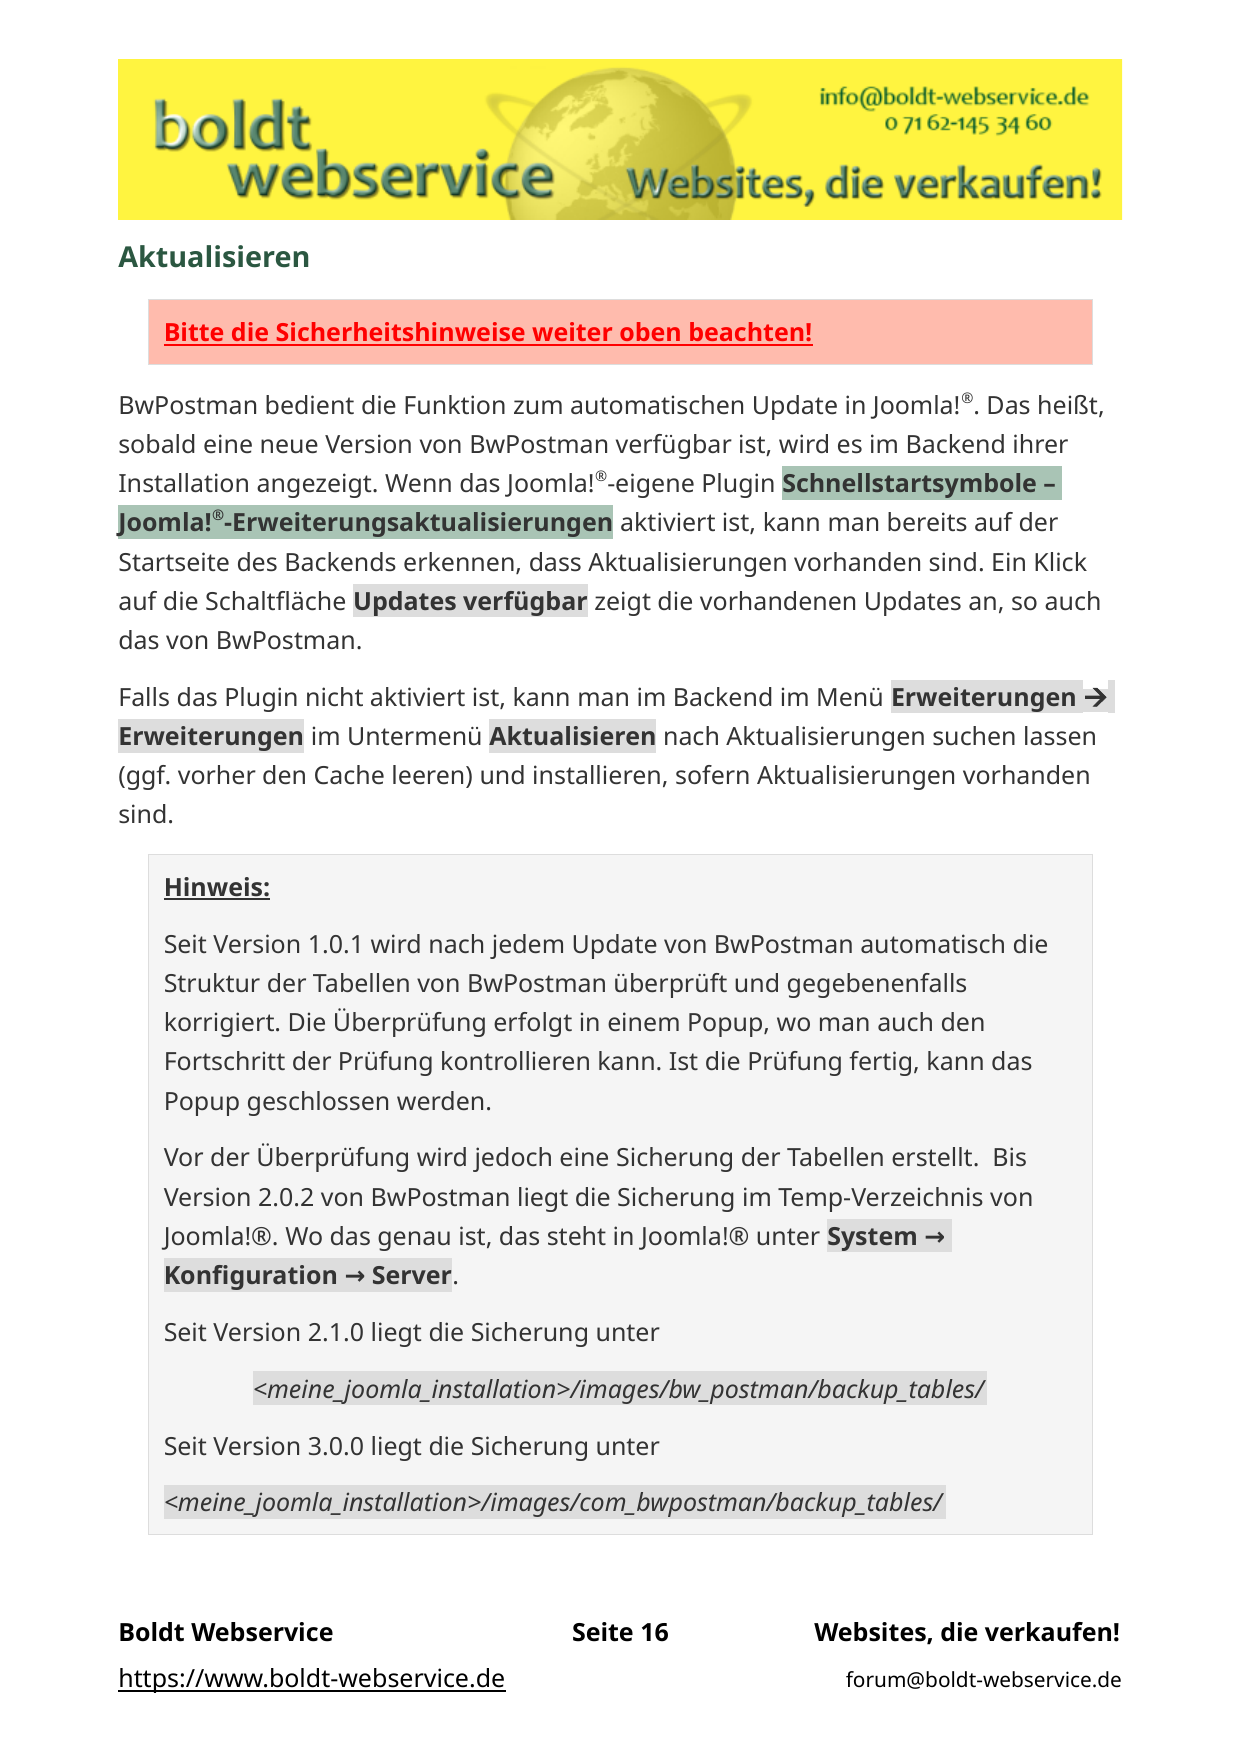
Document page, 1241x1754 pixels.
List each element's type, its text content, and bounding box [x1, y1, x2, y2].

text <meine_joomla_installation>/images/com_bwpostman/backup_tables/ [149, 1469, 1092, 1534]
subtitle Aktualisieren [118, 236, 1122, 275]
picture [118, 59, 1123, 220]
text Falls das Plugin nicht aktiviert ist, kann man im Backend im Menü Erweiterungen  Erweiterungen im Untermenü Aktualisieren nach Aktualisierungen suchen lassen (ggf. vorher den Cache leeren) und installieren, sofern Aktualisierungen vorhanden sind. [118, 679, 1122, 831]
text BwPostman bedient die Funktion zum automatischen Update in Joomla!®. Das heißt, sobald eine neue Version von BwPostman verfügbar ist, wird es im Backend ihrer Installation angezeigt. Wenn das Joomla!®-eigene Plugin Schnellstartsymbole – Joomla!®-Erweiterungsaktualisierungen aktiviert ist, kann man bereits auf der Startseite des Backends erkennen, dass Aktualisierungen vorhanden sind. Ein Klick auf die Schaltfläche Updates verfügbar zeigt die vorhandenen Updates an, so auch das von BwPostman. [118, 388, 1122, 657]
text Seit Version 2.1.0 liegt die Sicherung unter [149, 1299, 1092, 1348]
text Seit Version 1.0.1 wird nach jedem Update von BwPostman automatisch die Struktur der Tabellen von BwPostman überprüft und gegebenenfalls korrigiert. Die Überprüfung erfolgt in einem Popup, wo man auch den Fortschritt der Prüfung kontrollieren kann. Ist die Prüfung fertig, kann das Popup geschlossen werden. [149, 911, 1092, 1117]
text Seit Version 3.0.0 liegt die Sicherung unter [149, 1412, 1092, 1462]
text <meine_joomla_installation>/images/bw_postman/backup_tables/ [149, 1356, 1092, 1405]
text Hinweis: [149, 855, 1092, 904]
text Vor der Überprüfung wird jedoch eine Sicherung der Tabellen erstellt. Bis Version 2.0.2 von BwPostman liegt die Sicherung im Temp-Verzeichnis von Joomla!®. Wo das genau ist, das steht in Joomla!® unter System → Konfiguration → Server. [149, 1124, 1092, 1292]
text Bitte die Sicherheitshinweise weiter oben beachten! [149, 300, 1092, 364]
